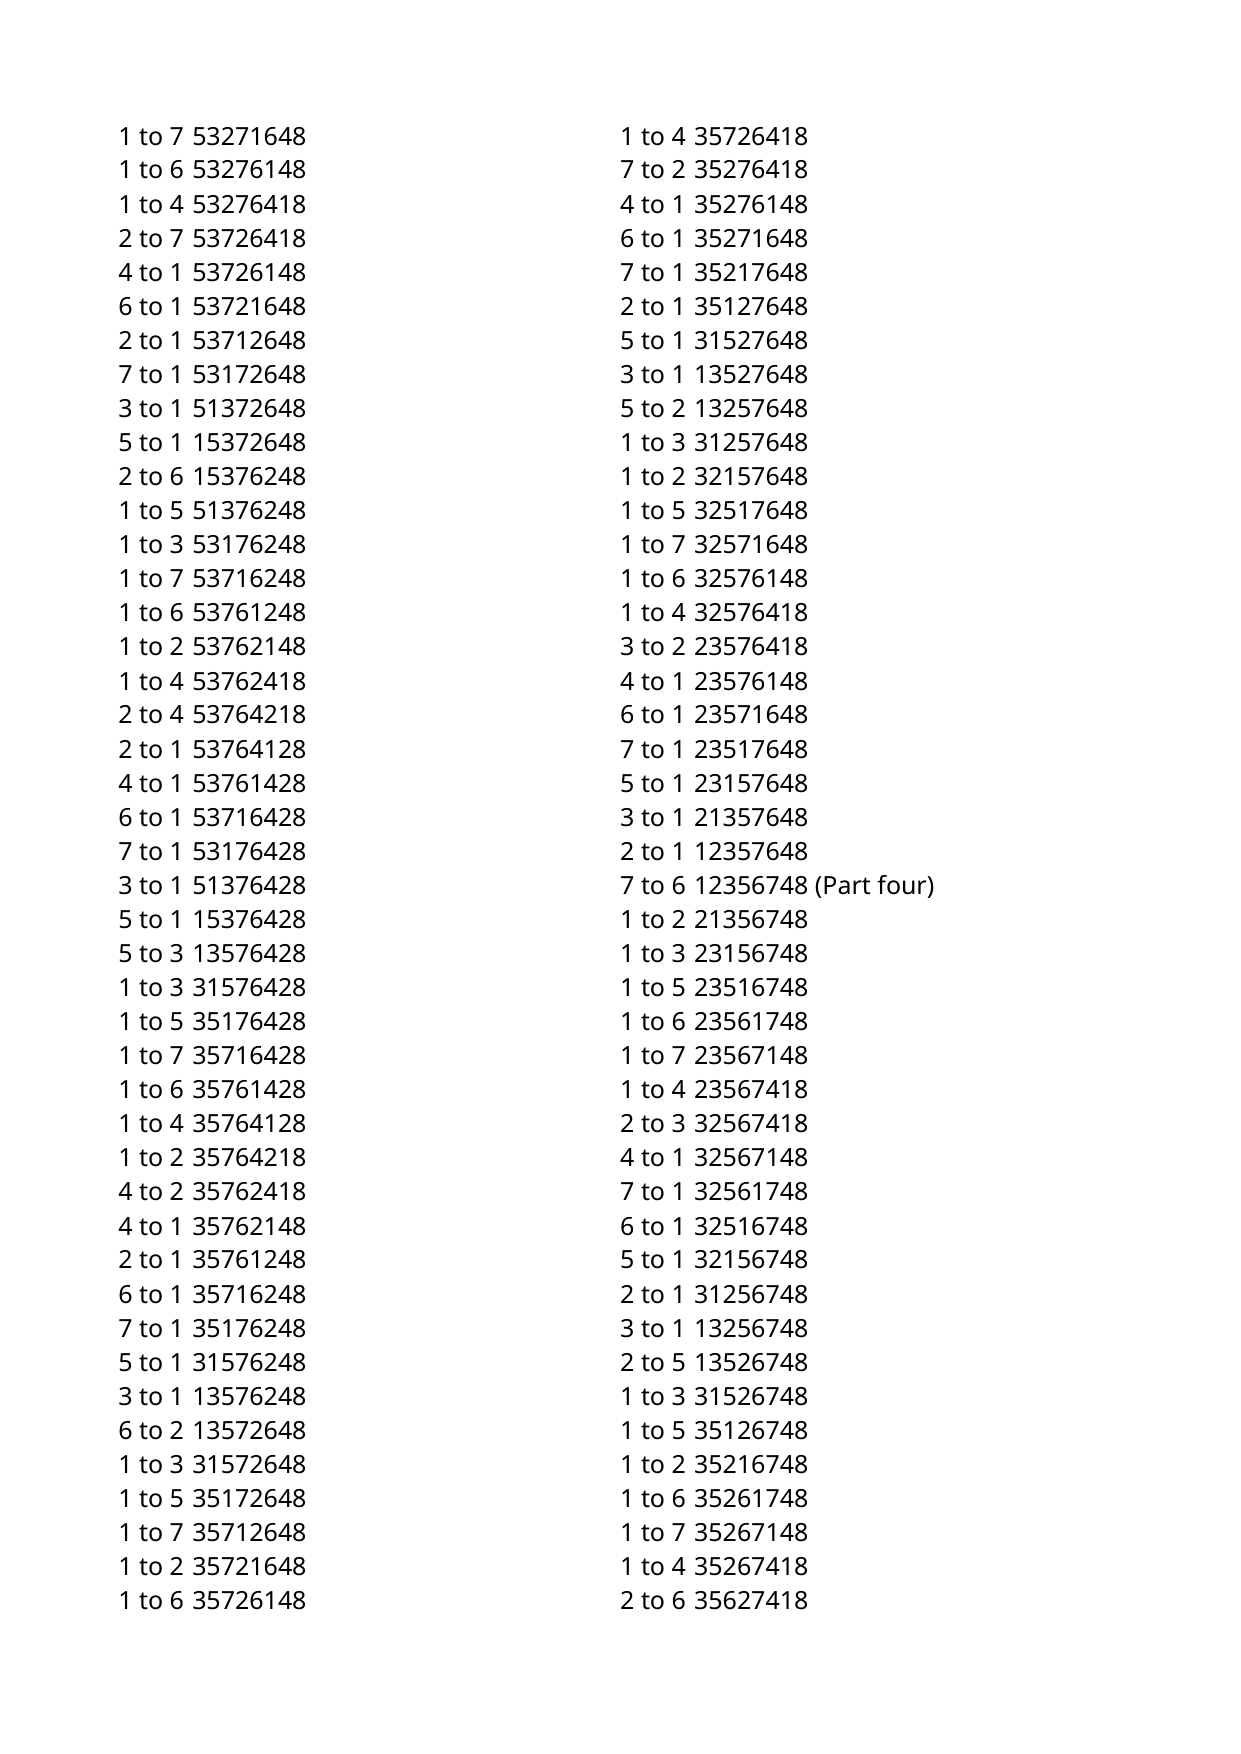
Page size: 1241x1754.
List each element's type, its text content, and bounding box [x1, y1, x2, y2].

text 1 to 5 35176428 [118, 1004, 620, 1038]
text 5 to 3 13576428 [118, 936, 620, 970]
text 7 to 1 35217648 [620, 254, 1122, 288]
text 1 to 6 53761248 [118, 595, 620, 629]
text 3 to 1 51376428 [118, 867, 620, 902]
text 1 to 4 32576418 [620, 595, 1122, 629]
text 2 to 1 31256748 [620, 1276, 1122, 1310]
text 1 to 5 35172648 [118, 1481, 620, 1515]
text 6 to 1 23571648 [620, 697, 1122, 731]
text 7 to 1 53176428 [118, 833, 620, 867]
text 5 to 1 15376428 [118, 902, 620, 936]
text 2 to 6 35627418 [620, 1583, 1122, 1617]
text 4 to 1 35276148 [620, 186, 1122, 220]
text 1 to 5 32517648 [620, 493, 1122, 527]
text 1 to 2 53762148 [118, 629, 620, 663]
text 5 to 1 32156748 [620, 1242, 1122, 1276]
text 3 to 1 13527648 [620, 357, 1122, 391]
text 7 to 6 12356748 (Part four) [620, 867, 1122, 902]
text 6 to 2 13572648 [118, 1412, 620, 1447]
text 6 to 1 53716428 [118, 799, 620, 833]
text 1 to 2 35721648 [118, 1549, 620, 1583]
text 3 to 1 13256748 [620, 1310, 1122, 1344]
text 3 to 1 21357648 [620, 799, 1122, 833]
text 1 to 5 35126748 [620, 1412, 1122, 1447]
text 1 to 2 35764218 [118, 1140, 620, 1174]
text 6 to 1 35271648 [620, 220, 1122, 254]
text 6 to 1 32516748 [620, 1208, 1122, 1242]
text 7 to 1 53172648 [118, 357, 620, 391]
text 1 to 4 53762418 [118, 663, 620, 697]
text 2 to 1 35127648 [620, 288, 1122, 322]
text 2 to 5 13526748 [620, 1344, 1122, 1378]
text 7 to 1 35176248 [118, 1310, 620, 1344]
text 2 to 7 53726418 [118, 220, 620, 254]
text 1 to 3 31576428 [118, 970, 620, 1004]
text 1 to 2 21356748 [620, 902, 1122, 936]
text 1 to 4 35726418 [620, 118, 1122, 152]
text 6 to 1 35716248 [118, 1276, 620, 1310]
text 3 to 1 51372648 [118, 391, 620, 425]
text 1 to 6 23561748 [620, 1004, 1122, 1038]
text 4 to 1 32567148 [620, 1140, 1122, 1174]
text 7 to 2 35276418 [620, 152, 1122, 186]
text 6 to 1 53721648 [118, 288, 620, 322]
text 1 to 5 23516748 [620, 970, 1122, 1004]
text 4 to 1 23576148 [620, 663, 1122, 697]
text 2 to 4 53764218 [118, 697, 620, 731]
text 1 to 3 31257648 [620, 425, 1122, 459]
text 4 to 1 53726148 [118, 254, 620, 288]
text 2 to 6 15376248 [118, 459, 620, 493]
text 1 to 7 35712648 [118, 1515, 620, 1549]
text 1 to 4 35267418 [620, 1549, 1122, 1583]
text 2 to 1 53712648 [118, 322, 620, 357]
text 1 to 6 53276148 [118, 152, 620, 186]
text 1 to 3 31572648 [118, 1447, 620, 1481]
text 3 to 1 13576248 [118, 1378, 620, 1412]
text 1 to 4 23567418 [620, 1072, 1122, 1106]
text 1 to 7 35267148 [620, 1515, 1122, 1549]
text 2 to 1 12357648 [620, 833, 1122, 867]
text 1 to 7 32571648 [620, 527, 1122, 561]
text 1 to 4 35764128 [118, 1106, 620, 1140]
text 1 to 4 53276418 [118, 186, 620, 220]
text 4 to 1 35762148 [118, 1208, 620, 1242]
text 1 to 6 35726148 [118, 1583, 620, 1617]
text 5 to 1 15372648 [118, 425, 620, 459]
text 1 to 6 32576148 [620, 561, 1122, 595]
text 1 to 3 23156748 [620, 936, 1122, 970]
text 4 to 1 53761428 [118, 765, 620, 799]
text 1 to 2 35216748 [620, 1447, 1122, 1481]
text 1 to 3 53176248 [118, 527, 620, 561]
text 1 to 5 51376248 [118, 493, 620, 527]
text 2 to 3 32567418 [620, 1106, 1122, 1140]
text 1 to 2 32157648 [620, 459, 1122, 493]
text 1 to 6 35761428 [118, 1072, 620, 1106]
text 1 to 7 53271648 [118, 118, 620, 152]
text 5 to 1 23157648 [620, 765, 1122, 799]
text 5 to 2 13257648 [620, 391, 1122, 425]
text 4 to 2 35762418 [118, 1174, 620, 1208]
text 5 to 1 31527648 [620, 322, 1122, 357]
text 3 to 2 23576418 [620, 629, 1122, 663]
text 7 to 1 23517648 [620, 731, 1122, 765]
text 7 to 1 32561748 [620, 1174, 1122, 1208]
text 2 to 1 35761248 [118, 1242, 620, 1276]
text 1 to 7 53716248 [118, 561, 620, 595]
text 5 to 1 31576248 [118, 1344, 620, 1378]
text 2 to 1 53764128 [118, 731, 620, 765]
text 1 to 7 23567148 [620, 1038, 1122, 1072]
text 1 to 3 31526748 [620, 1378, 1122, 1412]
text 1 to 6 35261748 [620, 1481, 1122, 1515]
text 1 to 7 35716428 [118, 1038, 620, 1072]
